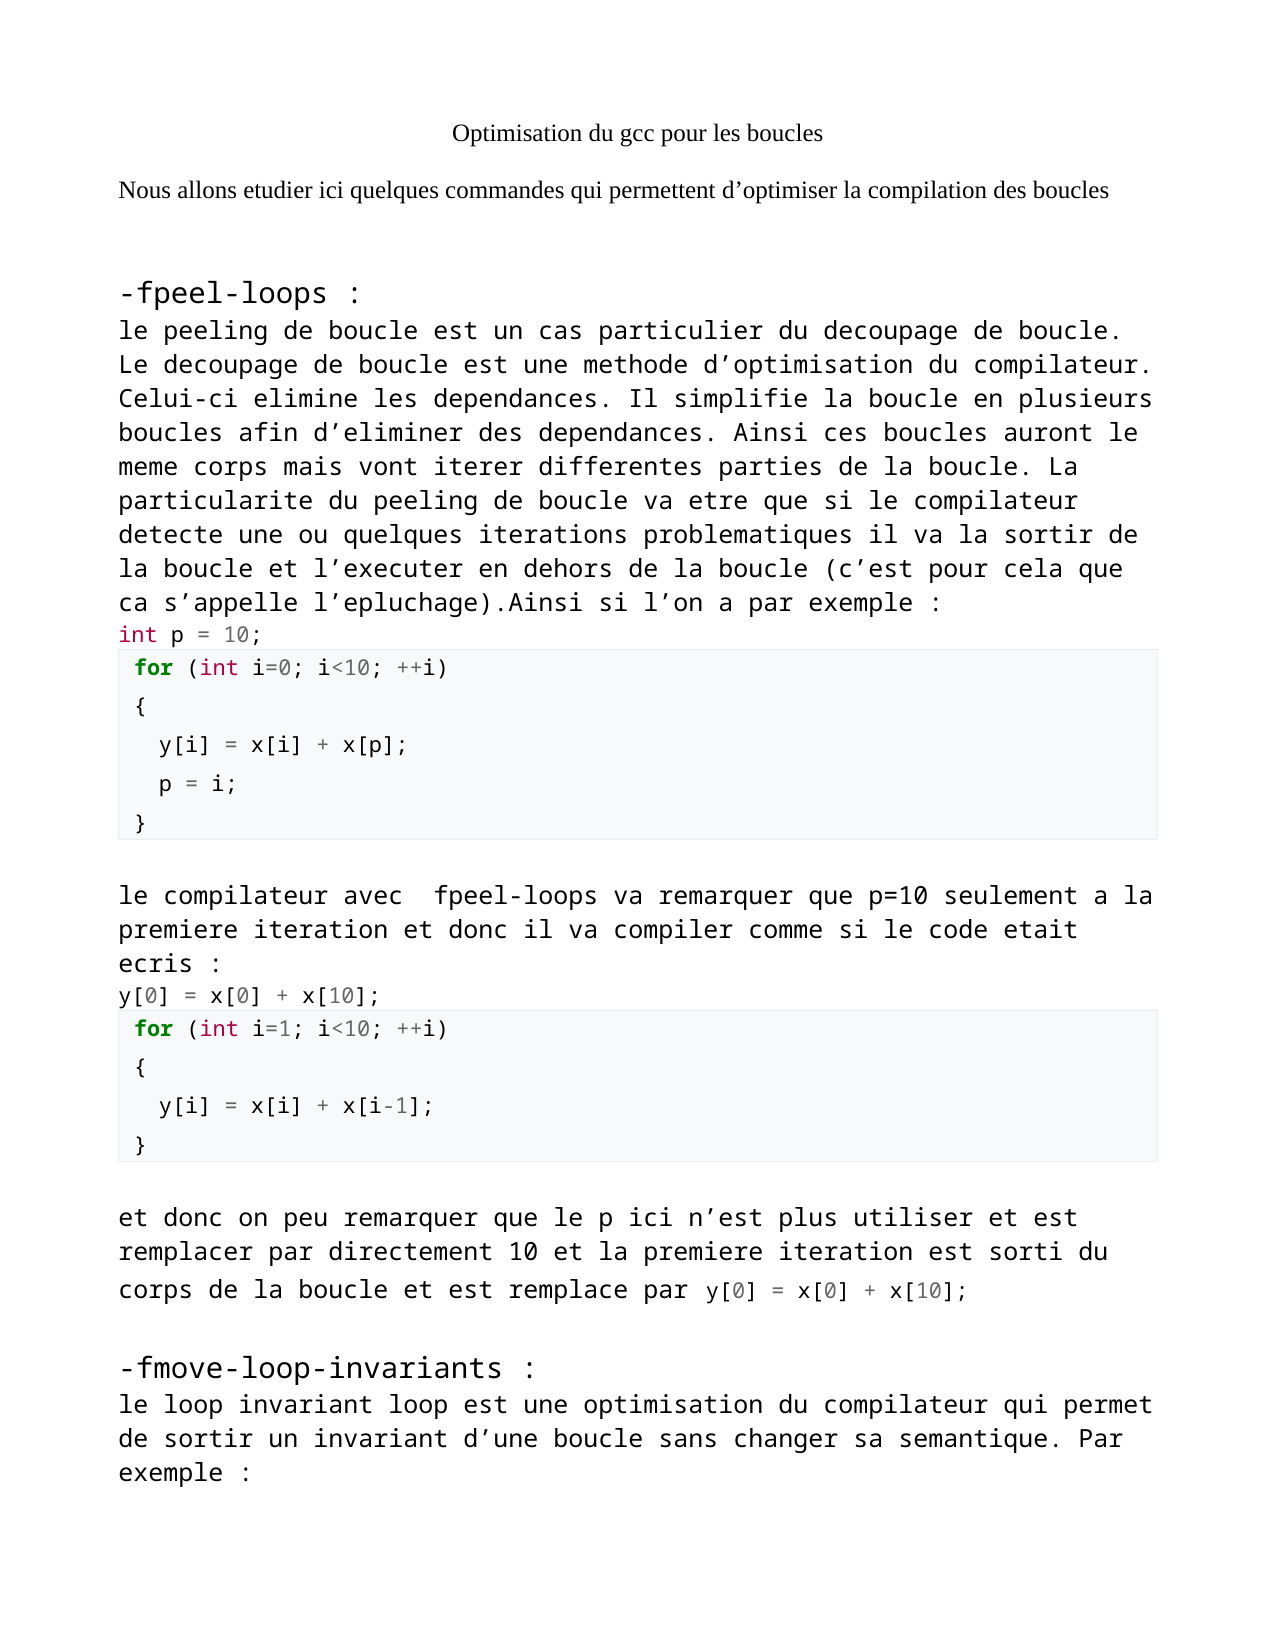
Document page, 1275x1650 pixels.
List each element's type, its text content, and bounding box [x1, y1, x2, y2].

list le peeling de boucle est un cas particulier du decoupage de boucle. Le decoupage de boucle est une methode d’optimisation du compilateur. Celui-ci elimine les dependances. Il simplifie la boucle en plusieurs boucles afin d’eliminer des dependances. Ainsi ces boucles auront le meme corps mais vont iterer differentes parties de la boucle. La particularite du peeling de boucle va etre que si le compilateur detecte une ou quelques iterations problematiques il va la sortir de la boucle et l’executer en dehors de la boucle (c’est pour cela que ca s’appelle l’epluchage).Ainsi si l’on a par exemple : [118, 312, 1157, 619]
text y[i] = x[i] + x[i-1]; [119, 1087, 1157, 1120]
text int p = 10; [118, 619, 1157, 649]
text Nous allons etudier ici quelques commandes qui permettent d’optimiser la compilation des boucles [118, 176, 1157, 204]
list le compilateur avec fpeel-loops va remarquer que p=10 seulement a la premiere iteration et donc il va compiler comme si le code etait ecris : [118, 878, 1157, 980]
text y[i] = x[i] + x[p]; [119, 726, 1157, 759]
text } [119, 1126, 1157, 1161]
text for (int i=1; i<10; ++i) [119, 1011, 1157, 1042]
list et donc on peu remarquer que le p ici n’est plus utiliser et est remplacer par directement 10 et la premiere iteration est sorti du corps de la boucle et est remplace par y[0] = x[0] + x[10]; [118, 1200, 1157, 1307]
list -fmove-loop-invariants : [118, 1347, 1157, 1387]
text { [119, 687, 1157, 720]
text { [119, 1048, 1157, 1081]
text for (int i=0; i<10; ++i) [119, 650, 1157, 682]
text p = i; [119, 765, 1157, 798]
text y[0] = x[0] + x[10]; [118, 980, 1157, 1009]
list -fpeel-loops : [118, 273, 1157, 312]
text } [119, 803, 1157, 839]
list le loop invariant loop est une optimisation du compilateur qui permet de sortir un invariant d’une boucle sans changer sa semantique. Par exemple : [118, 1387, 1157, 1489]
text Optimisation du gcc pour les boucles [118, 118, 1157, 147]
